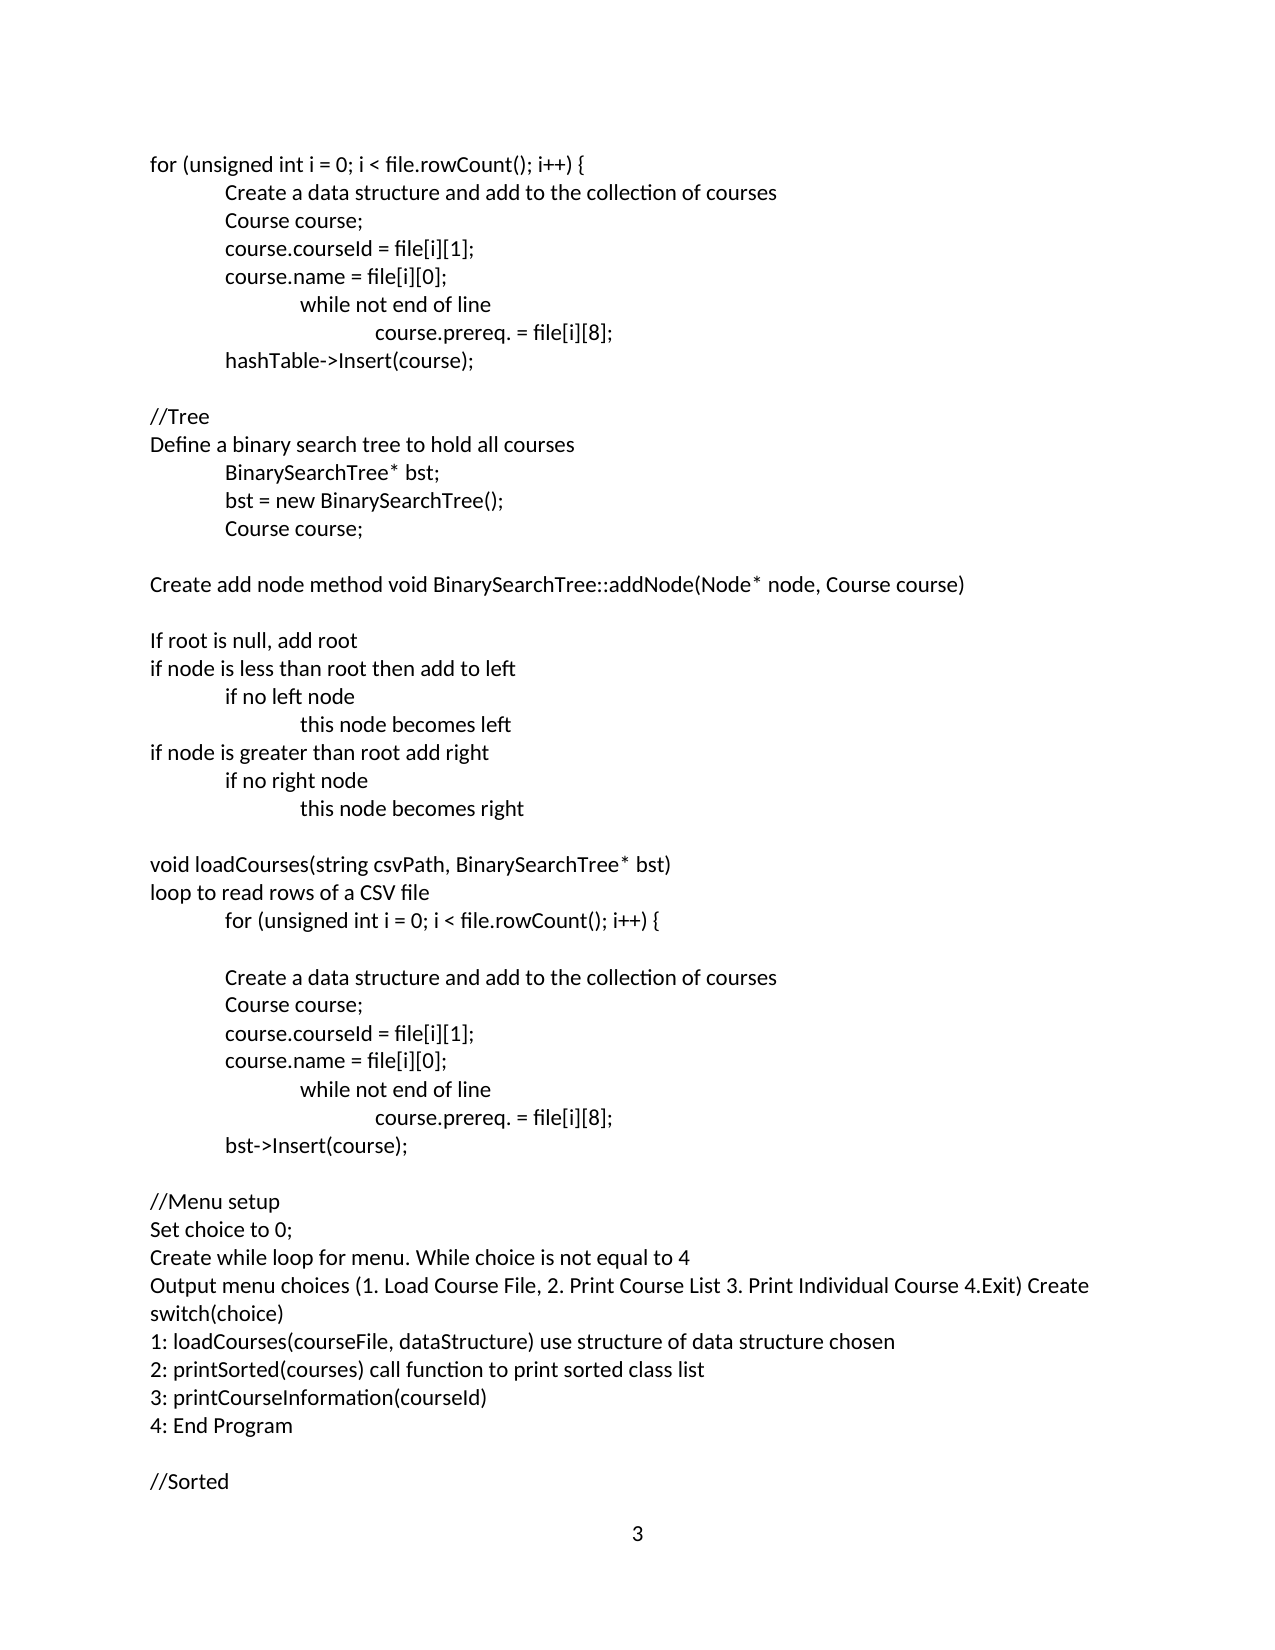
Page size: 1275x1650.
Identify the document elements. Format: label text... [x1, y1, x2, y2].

text void loadCourses(string csvPath, BinarySearchTree* bst) [150, 851, 1125, 878]
text Create while loop for menu. While choice is not equal to 4 [150, 1243, 1125, 1271]
text Course course; [150, 206, 1125, 234]
text Course course; [150, 514, 1125, 542]
text course.prereq. = file[i][8]; [150, 1103, 1125, 1131]
text course.courseId = file[i][1]; [150, 234, 1125, 262]
text bst->Insert(course); [150, 1131, 1125, 1159]
text course.courseId = file[i][1]; [150, 1019, 1125, 1047]
text while not end of line [150, 290, 1125, 318]
text for (unsigned int i = 0; i < file.rowCount(); i++) { [150, 150, 1125, 178]
text this node becomes left [150, 710, 1125, 738]
text //Sorted [150, 1467, 1125, 1495]
text course.name = file[i][0]; [150, 262, 1125, 290]
text Course course; [150, 991, 1125, 1019]
text this node becomes right [150, 794, 1125, 822]
text 4: End Program [150, 1411, 1125, 1439]
text while not end of line [150, 1075, 1125, 1103]
text if node is greater than root add right [150, 738, 1125, 766]
text if no left node [150, 682, 1125, 710]
text hashTable->Insert(course); [150, 346, 1125, 374]
text Set choice to 0; [150, 1215, 1125, 1243]
text If root is null, add root [150, 626, 1125, 654]
text if node is less than root then add to left [150, 654, 1125, 682]
text for (unsigned int i = 0; i < file.rowCount(); i++) { [150, 907, 1125, 934]
text 2: printSorted(courses) call function to print sorted class list [150, 1355, 1125, 1383]
text 1: loadCourses(courseFile, dataStructure) use structure of data structure chosen [150, 1327, 1125, 1355]
text course.prereq. = file[i][8]; [150, 318, 1125, 346]
text Create a data structure and add to the collection of courses [150, 178, 1125, 206]
text loop to read rows of a CSV file [150, 878, 1125, 907]
text course.name = file[i][0]; [150, 1047, 1125, 1075]
text Define a binary search tree to hold all courses [150, 430, 1125, 458]
text Create add node method void BinarySearchTree::addNode(Node* node, Course course) [150, 570, 1125, 598]
text Create a data structure and add to the collection of courses [150, 963, 1125, 991]
text //Menu setup [150, 1187, 1125, 1215]
text //Tree [150, 402, 1125, 430]
text if no right node [150, 766, 1125, 794]
text Output menu choices (1. Load Course File, 2. Print Course List 3. Print Individual Course 4.Exit) Create switch(choice) [150, 1271, 1125, 1327]
text BinarySearchTree* bst; [150, 458, 1125, 486]
text 3: printCourseInformation(courseId) [150, 1383, 1125, 1411]
text bst = new BinarySearchTree(); [150, 486, 1125, 514]
